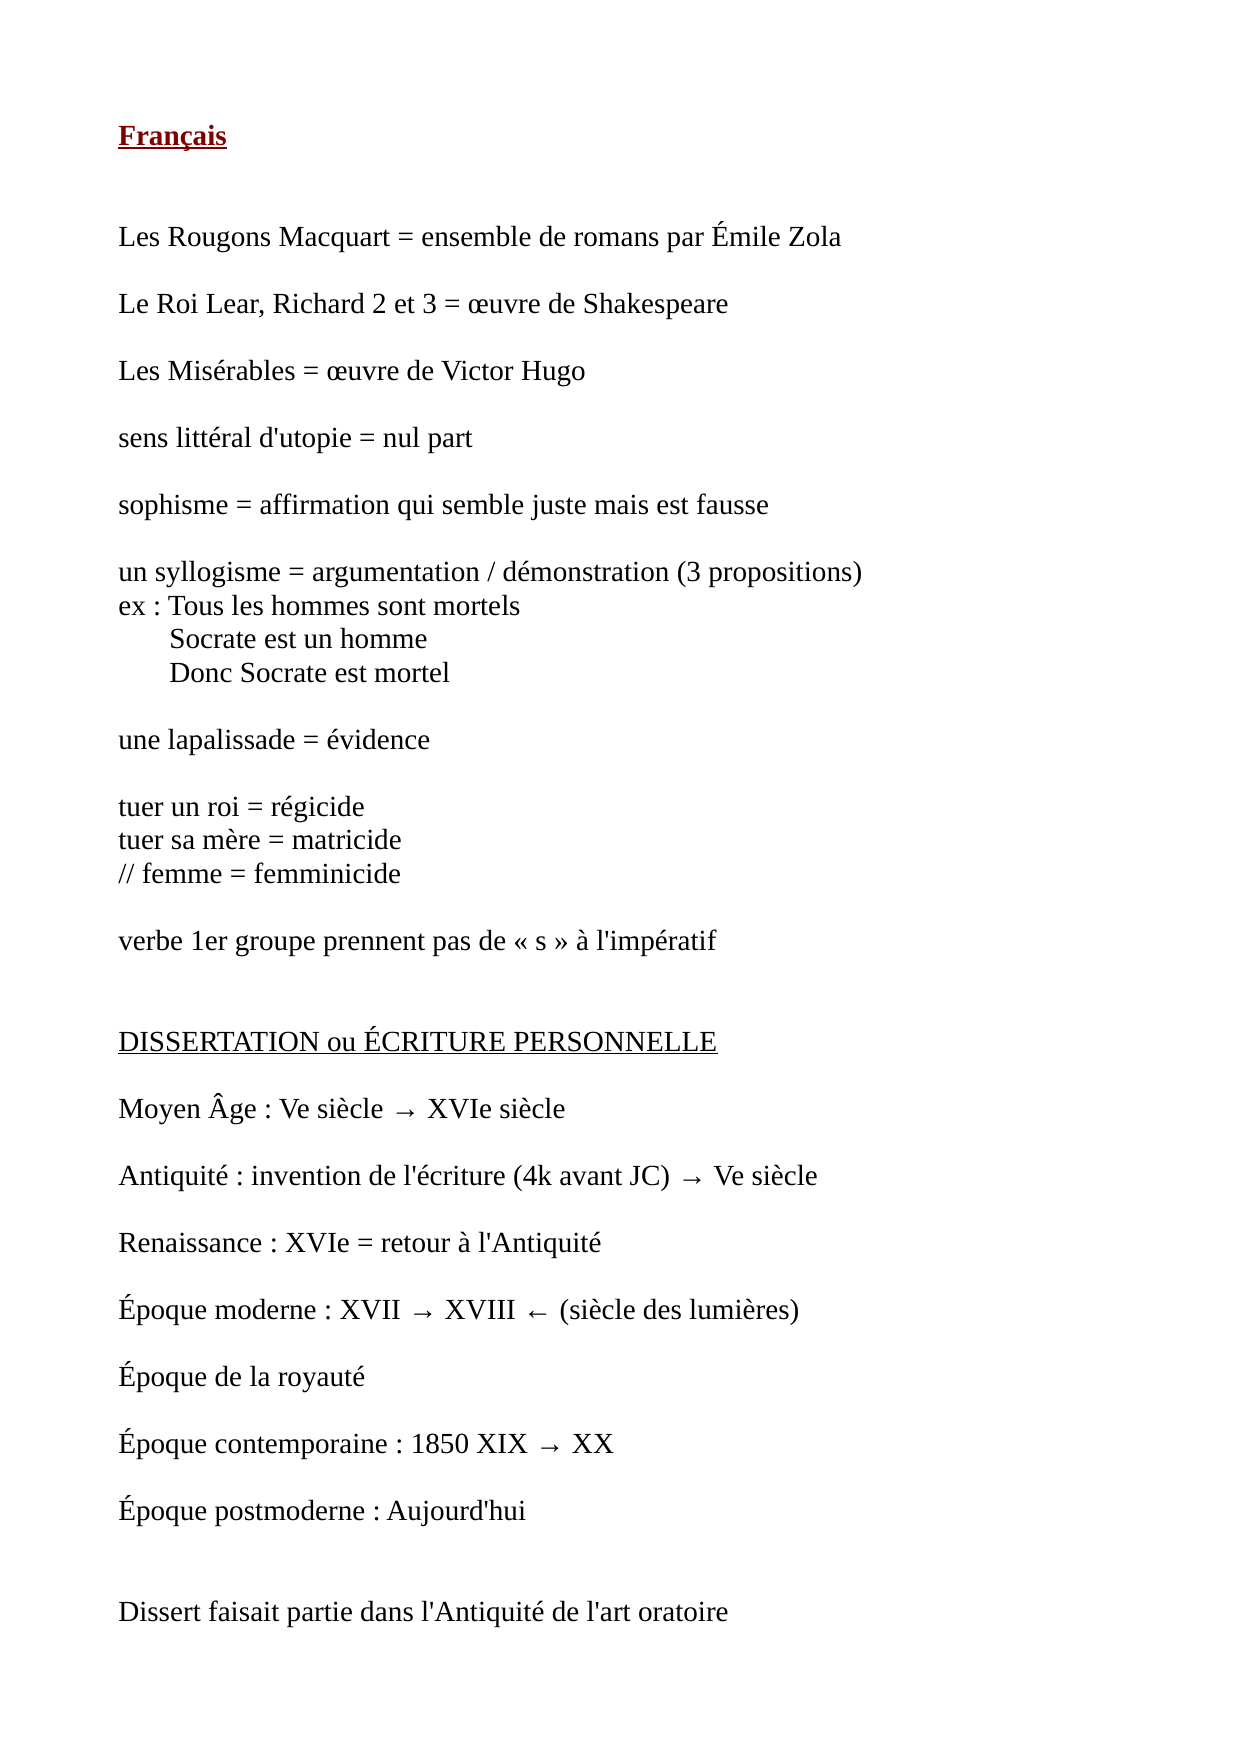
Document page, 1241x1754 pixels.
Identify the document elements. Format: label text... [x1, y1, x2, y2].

text un syllogisme = argumentation / démonstration (3 propositions) [118, 554, 1122, 588]
text Socrate est un homme [118, 621, 1122, 655]
text Les Misérables = œuvre de Victor Hugo [118, 353, 1122, 386]
text sens littéral d'utopie = nul part [118, 420, 1122, 453]
text verbe 1er groupe prennent pas de « s » à l'impératif [118, 923, 1122, 957]
text // femme = femminicide [118, 856, 1122, 889]
text ex : Tous les hommes sont mortels [118, 588, 1122, 621]
text Époque postmoderne : Aujourd'hui [118, 1493, 1122, 1527]
text Moyen Âge : Ve siècle → XVIe siècle [118, 1091, 1122, 1124]
text tuer un roi = régicide [118, 789, 1122, 822]
text Renaissance : XVIe = retour à l'Antiquité [118, 1225, 1122, 1258]
text Donc Socrate est mortel [118, 655, 1122, 688]
text Époque de la royauté [118, 1359, 1122, 1393]
text Français [118, 118, 1122, 152]
text Époque contemporaine : 1850 XIX → XX [118, 1426, 1122, 1460]
text tuer sa mère = matricide [118, 822, 1122, 856]
text DISSERTATION ou ÉCRITURE PERSONNELLE [118, 1024, 1122, 1057]
text Dissert faisait partie dans l'Antiquité de l'art oratoire [118, 1594, 1122, 1627]
text Époque moderne : XVII → XVIII ← (siècle des lumières) [118, 1292, 1122, 1326]
text sophisme = affirmation qui semble juste mais est fausse [118, 487, 1122, 521]
text une lapalissade = évidence [118, 722, 1122, 755]
text Antiquité : invention de l'écriture (4k avant JC) → Ve siècle [118, 1158, 1122, 1191]
text Les Rougons Macquart = ensemble de romans par Émile Zola [118, 219, 1122, 252]
text Le Roi Lear, Richard 2 et 3 = œuvre de Shakespeare [118, 286, 1122, 319]
